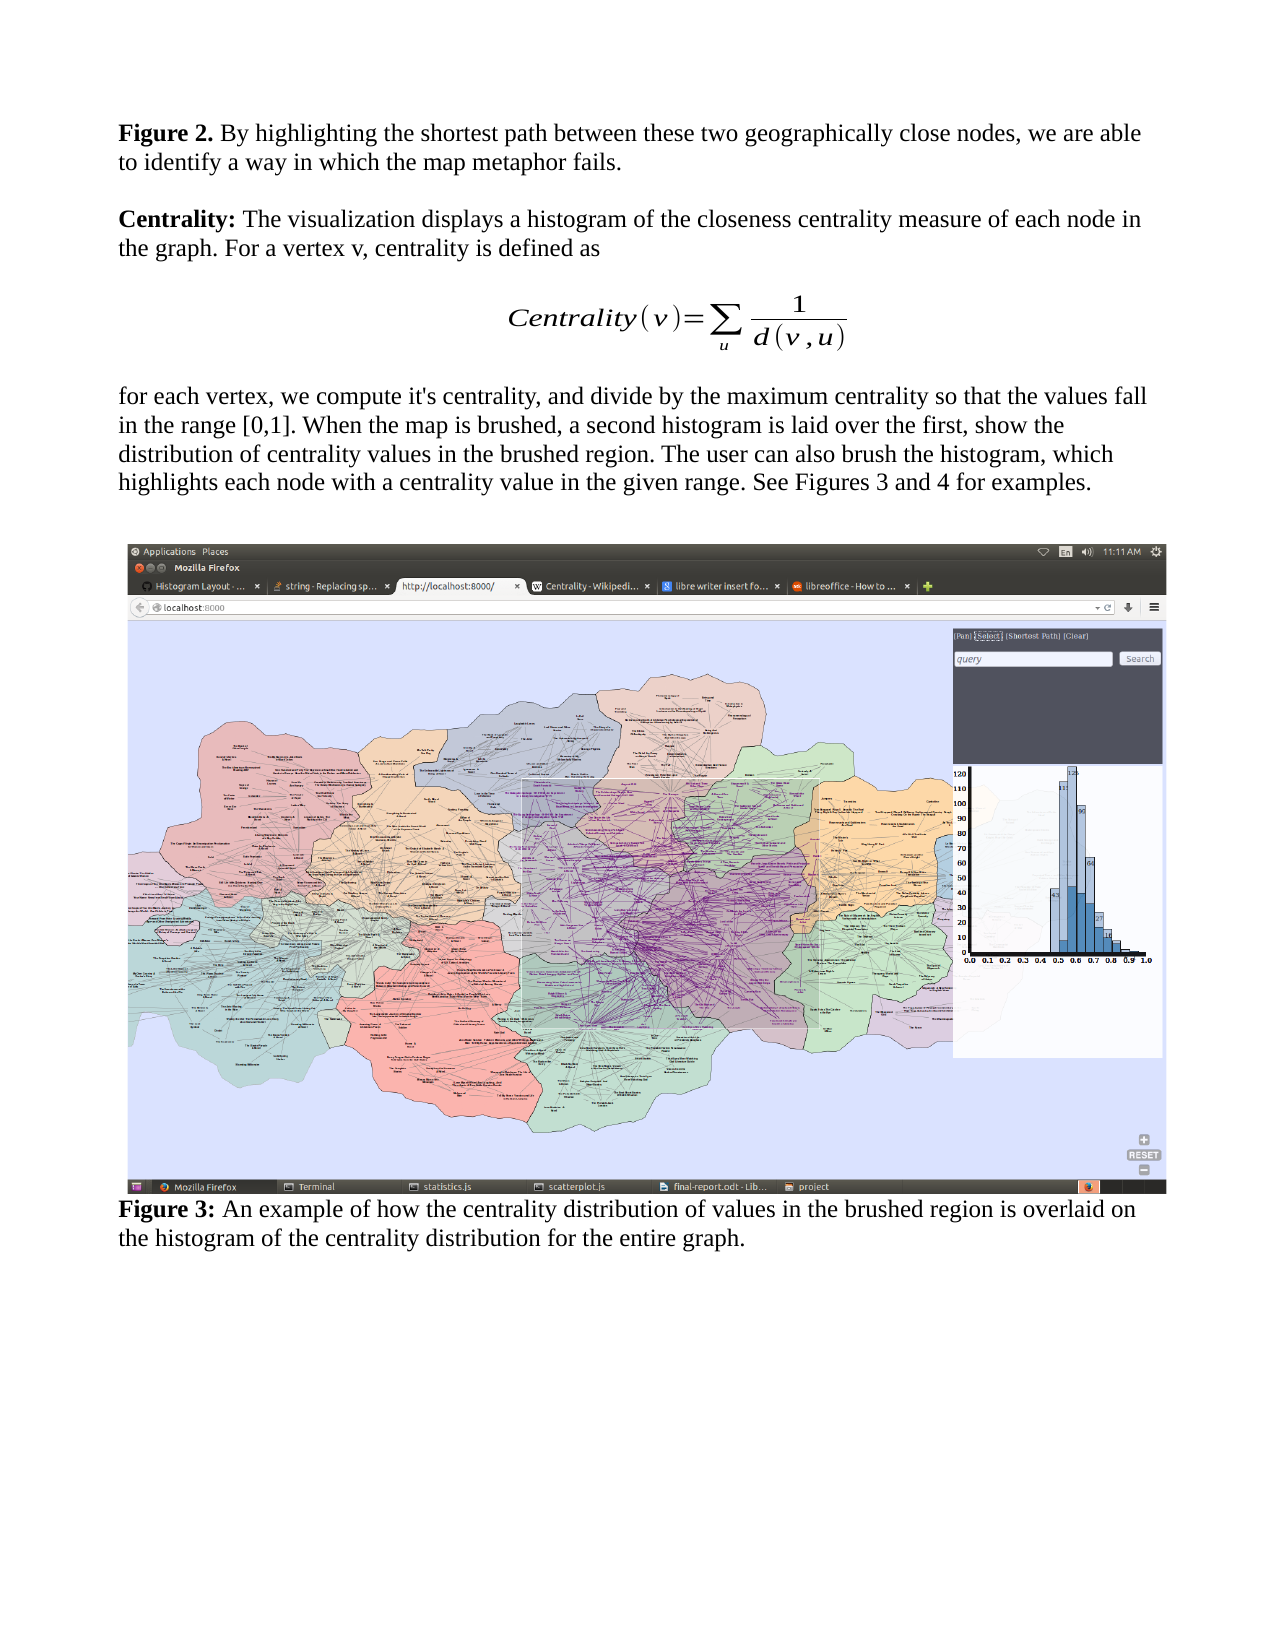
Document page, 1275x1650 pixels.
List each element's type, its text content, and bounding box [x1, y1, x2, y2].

text Figure 2. By highlighting the shortest path between these two geographically close nodes, we are able [118, 118, 1157, 147]
text Centrality: The visualization displays a histogram of the closeness centrality measure of each node in the graph. For a vertex v, centrality is defined as [118, 204, 1157, 262]
text Figure 3: An example of how the centrality distribution of values in the brushed region is overlaid on the histogram of the centrality distribution for the entire graph. [118, 1001, 1157, 1251]
text to identify a way in which the map metaphor fails. [118, 147, 1157, 176]
text for each vertex, we compute it's centrality, and divide by the maximum centrality so that the values fall in the range [0,1]. When the map is brushed, a second histogram is laid over the first, show the distribution of centrality values in the brushed region. The user can also brush the histogram, which highlights each node with a centrality value in the given range. See Figures 3 and 4 for examples. [118, 381, 1157, 496]
picture [127, 544, 1167, 1194]
